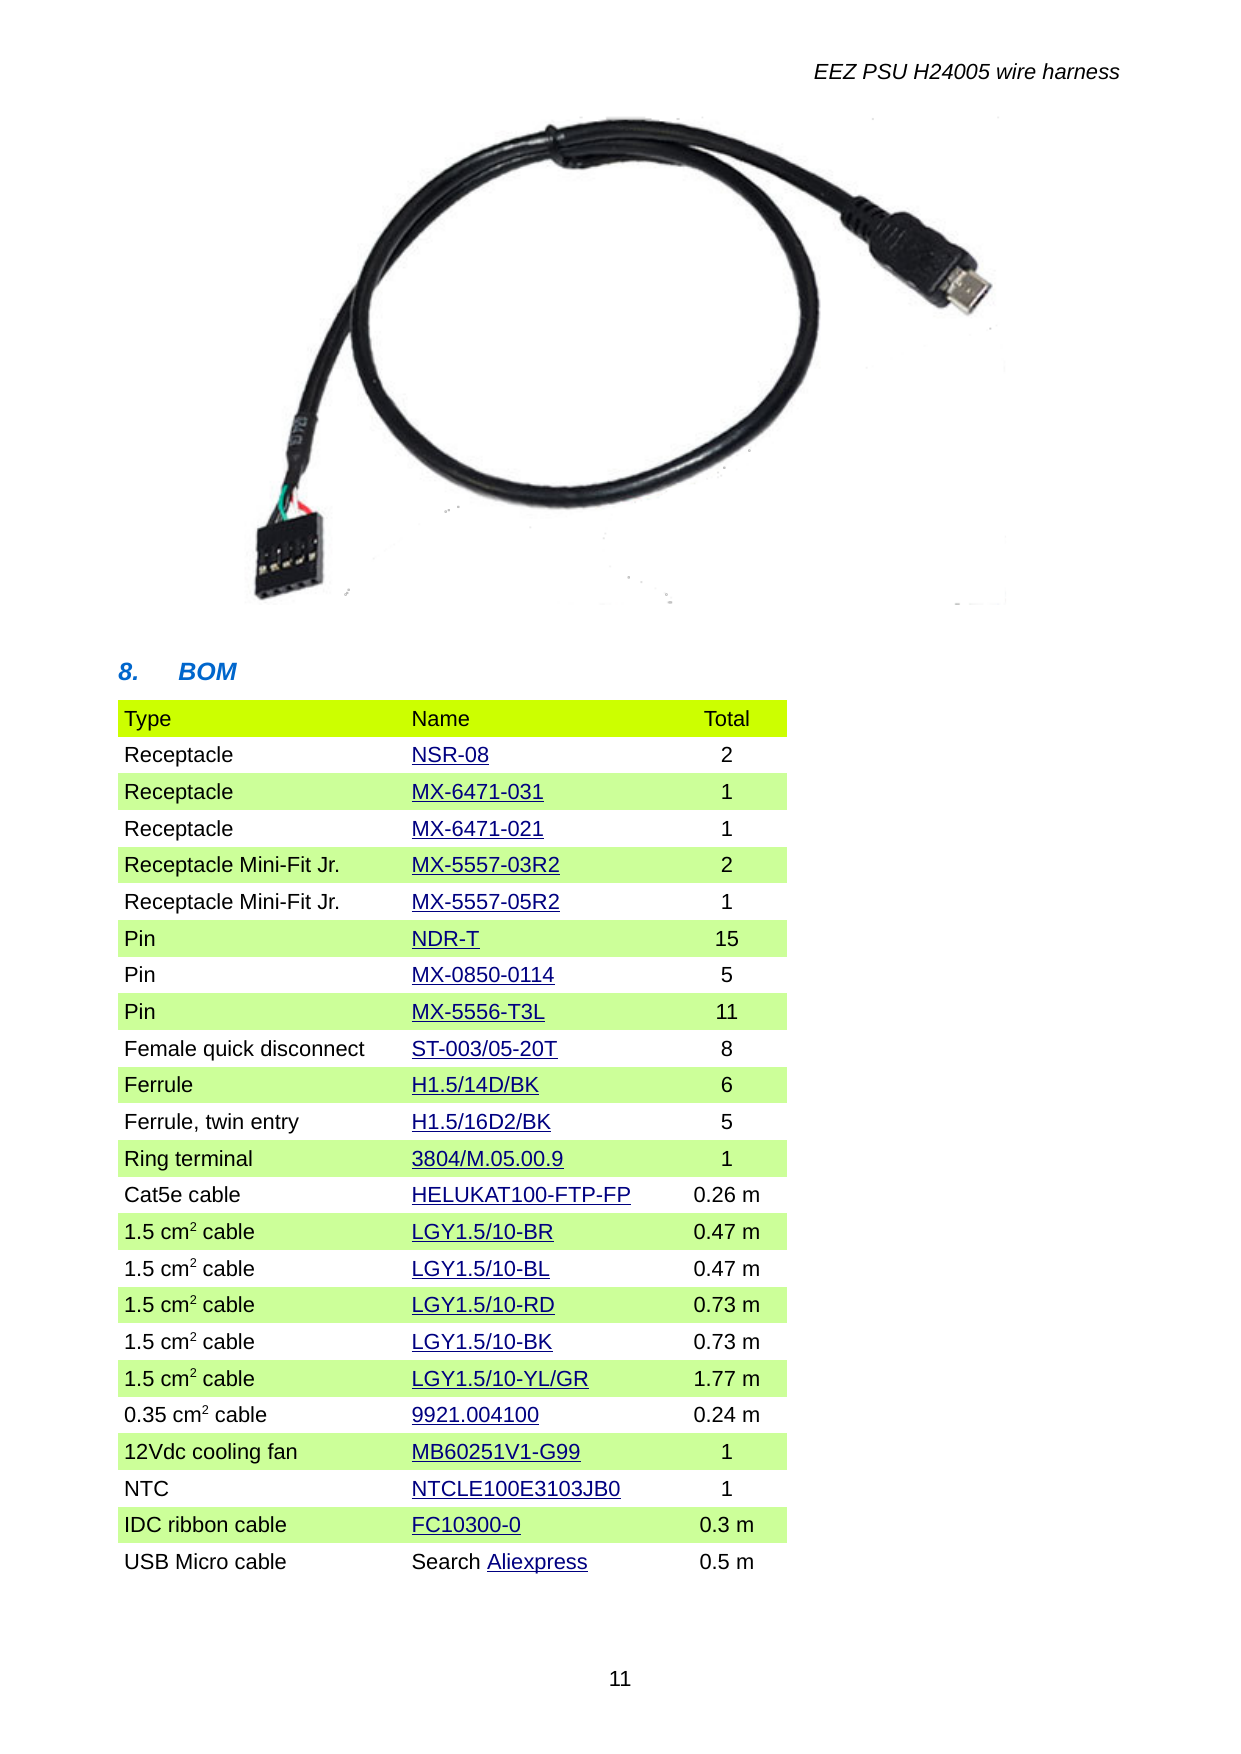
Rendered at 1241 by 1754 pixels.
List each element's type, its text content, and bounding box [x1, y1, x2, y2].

table_cell Ring terminal [118, 1140, 406, 1177]
table_cell H1.5/14D/BK [406, 1067, 667, 1103]
table_cell 1 [667, 773, 787, 810]
table_cell 0.73 m [667, 1287, 787, 1323]
table_cell MX-6471-021 [406, 810, 667, 847]
table_cell Cat5e cable [118, 1177, 406, 1213]
table_cell 1 [667, 1140, 787, 1177]
table_cell 1.5 cm2 cable [118, 1360, 406, 1397]
table_cell LGY1.5/10-RD [406, 1287, 667, 1323]
table_cell Receptacle Mini-Fit Jr. [118, 847, 406, 883]
table_cell LGY1.5/10-BL [406, 1250, 667, 1287]
table_cell NTCLE100E3103JB0 [406, 1470, 667, 1507]
table_cell IDC ribbon cable [118, 1507, 406, 1543]
table_cell FC10300-0 [406, 1507, 667, 1543]
table_cell 12Vdc cooling fan [118, 1433, 406, 1470]
table_cell ST-003/05-20T [406, 1030, 667, 1067]
table_cell 1.5 cm2 cable [118, 1323, 406, 1360]
table_cell NSR-08 [406, 737, 667, 773]
table_cell Female quick disconnect [118, 1030, 406, 1067]
table_cell 8 [667, 1030, 787, 1067]
table_cell LGY1.5/10-BK [406, 1323, 667, 1360]
table_cell Pin [118, 957, 406, 993]
table_cell 0.47 m [667, 1250, 787, 1287]
table_cell 9921.004100 [406, 1397, 667, 1433]
table_cell 0.73 m [667, 1323, 787, 1360]
table_cell Receptacle [118, 773, 406, 810]
table_cell 0.24 m [667, 1397, 787, 1433]
table_cell 2 [667, 737, 787, 773]
picture [234, 106, 1007, 605]
table_cell 1 [667, 1470, 787, 1507]
table_header Name [406, 700, 667, 737]
subtitle BOM [118, 656, 1122, 685]
table_cell 1.77 m [667, 1360, 787, 1397]
table_cell 0.3 m [667, 1507, 787, 1543]
table_cell 2 [667, 847, 787, 883]
table_cell MX-6471-031 [406, 773, 667, 810]
table_cell 11 [667, 993, 787, 1030]
table_cell NDR-T [406, 920, 667, 957]
table_cell Ferrule, twin entry [118, 1103, 406, 1140]
table_cell MX-0850-0114 [406, 957, 667, 993]
table_cell 1.5 cm2 cable [118, 1250, 406, 1287]
table_cell Receptacle Mini-Fit Jr. [118, 883, 406, 920]
table_cell 1.5 cm2 cable [118, 1213, 406, 1250]
table_cell MX-5557-05R2 [406, 883, 667, 920]
table_cell NTC [118, 1470, 406, 1507]
table_cell MB60251V1-G99 [406, 1433, 667, 1470]
table_cell 5 [667, 957, 787, 993]
table_cell 0.5 m [667, 1543, 787, 1580]
table_header Type [118, 700, 406, 737]
table_cell MX-5556-T3L [406, 993, 667, 1030]
table_cell 0.47 m [667, 1213, 787, 1250]
table_header Total [667, 700, 787, 737]
table_cell Pin [118, 993, 406, 1030]
table_cell 5 [667, 1103, 787, 1140]
table_cell LGY1.5/10-BR [406, 1213, 667, 1250]
table_cell 1 [667, 1433, 787, 1470]
table_cell LGY1.5/10-YL/GR [406, 1360, 667, 1397]
table_cell 1 [667, 883, 787, 920]
table_cell 0.26 m [667, 1177, 787, 1213]
table_cell Pin [118, 920, 406, 957]
table_cell 1 [667, 810, 787, 847]
table_cell 0.35 cm2 cable [118, 1397, 406, 1433]
table_cell Ferrule [118, 1067, 406, 1103]
table_cell 6 [667, 1067, 787, 1103]
table_cell USB Micro cable [118, 1543, 406, 1580]
table_cell 1.5 cm2 cable [118, 1287, 406, 1323]
table_cell 3804/M.05.00.9 [406, 1140, 667, 1177]
table_cell H1.5/16D2/BK [406, 1103, 667, 1140]
table_cell Receptacle [118, 737, 406, 773]
table_cell Search Aliexpress [406, 1543, 667, 1580]
table_cell 15 [667, 920, 787, 957]
table_cell HELUKAT100-FTP-FP [406, 1177, 667, 1213]
table_cell MX-5557-03R2 [406, 847, 667, 883]
table_cell Receptacle [118, 810, 406, 847]
